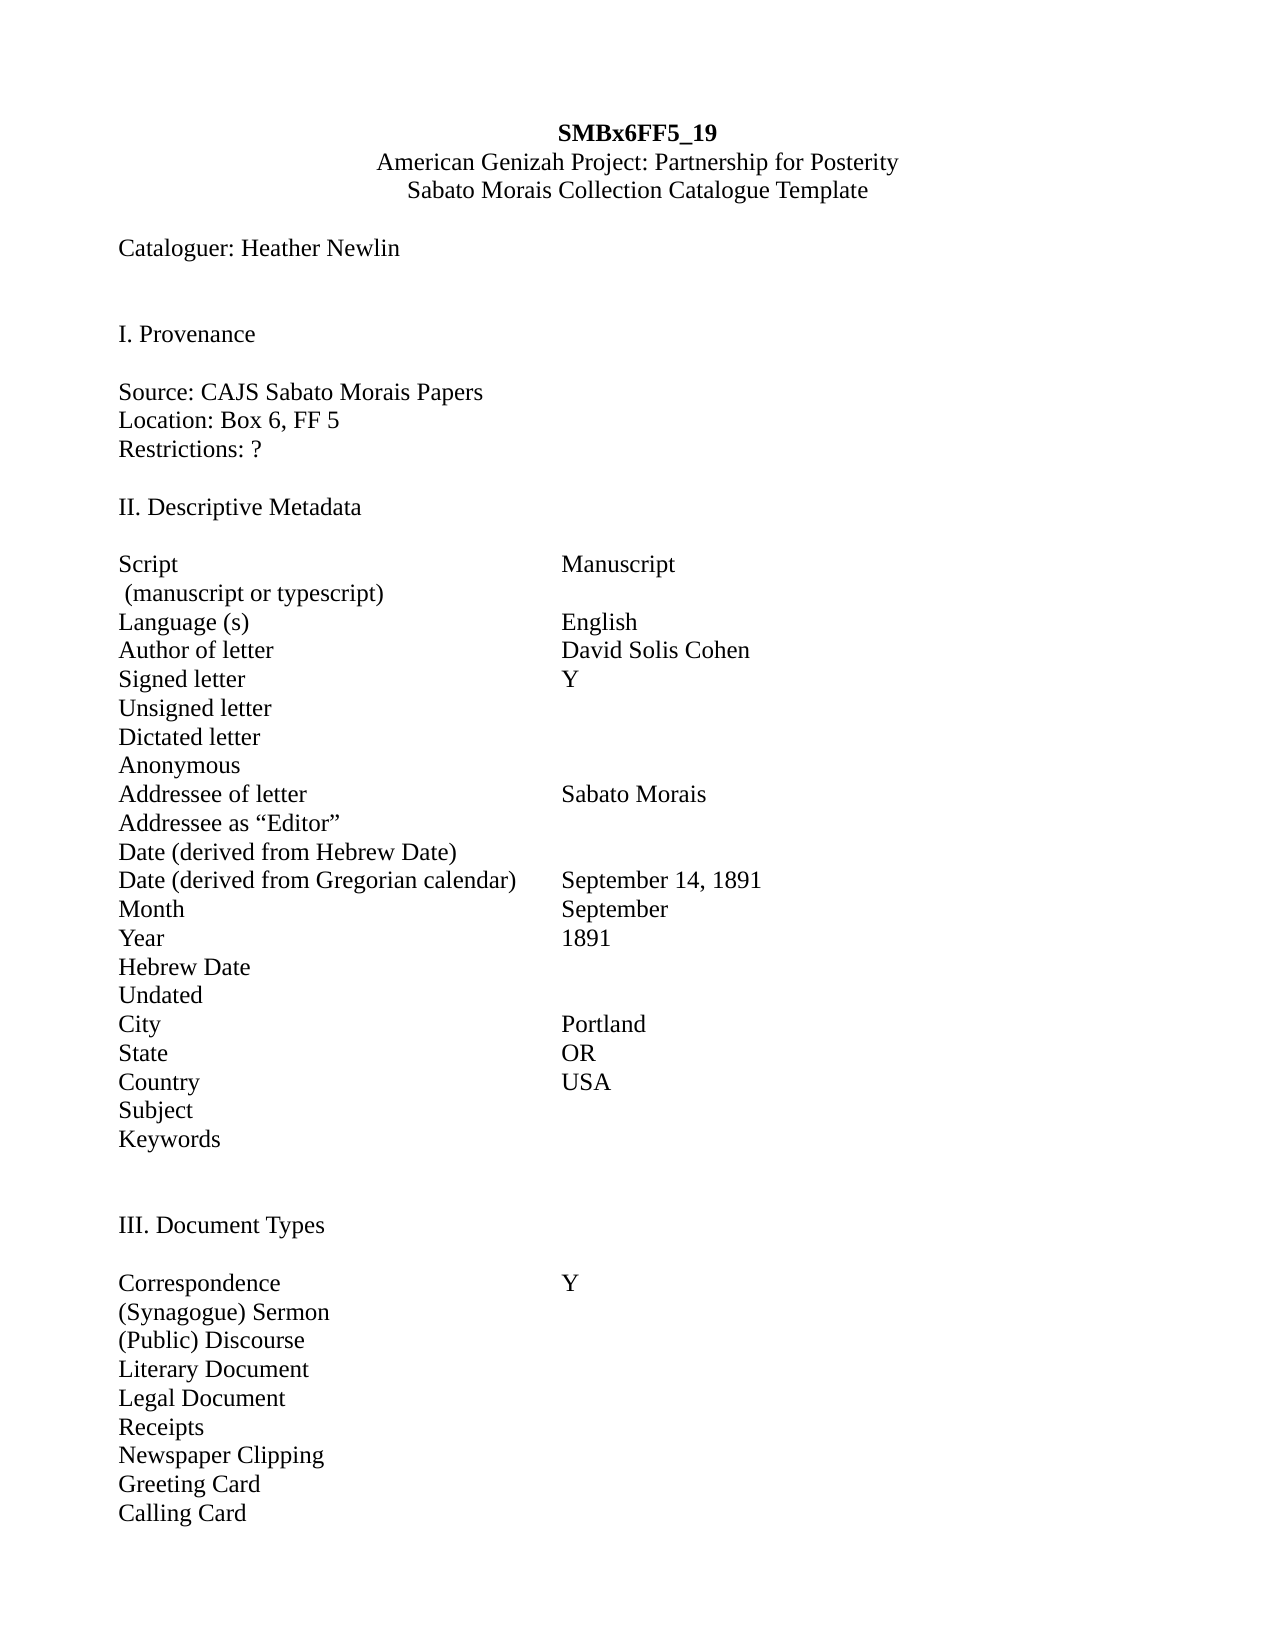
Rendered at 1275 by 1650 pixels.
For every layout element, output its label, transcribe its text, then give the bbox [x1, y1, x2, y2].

text Anonymous [118, 751, 1157, 779]
text Hebrew Date [118, 952, 1157, 981]
text Location: Box 6, FF 5 [118, 406, 1157, 434]
text Legal Document [118, 1383, 1157, 1412]
text Signed letter Y [118, 664, 1157, 693]
text Receipts [118, 1412, 1157, 1441]
text Correspondence Y [118, 1268, 1157, 1297]
text SMBx6FF5_19 [118, 118, 1157, 147]
text Undated [118, 981, 1157, 1009]
text Month September [118, 894, 1157, 923]
text Restrictions: ? [118, 434, 1157, 463]
text II. Descriptive Metadata [118, 492, 1157, 521]
text City Portland [118, 1009, 1157, 1038]
text Unsigned letter [118, 693, 1157, 722]
text I. Provenance [118, 319, 1157, 348]
text Literary Document [118, 1354, 1157, 1383]
text Keywords [118, 1124, 1157, 1153]
text Calling Card [118, 1498, 1157, 1527]
text Source: CAJS Sabato Morais Papers [118, 377, 1157, 406]
text (manuscript or typescript) [118, 578, 1157, 607]
text Country USA [118, 1067, 1157, 1096]
text Greeting Card [118, 1469, 1157, 1498]
text Author of letter David Solis Cohen [118, 636, 1157, 664]
text Date (derived from Gregorian calendar) September 14, 1891 [118, 866, 1157, 894]
text (Public) Discourse [118, 1326, 1157, 1354]
text Sabato Morais Collection Catalogue Template [118, 176, 1157, 204]
text III. Document Types [118, 1211, 1157, 1239]
text American Genizah Project: Partnership for Posterity [118, 147, 1157, 176]
text Language (s) English [118, 607, 1157, 636]
text Subject [118, 1096, 1157, 1124]
text Addressee of letter Sabato Morais [118, 779, 1157, 808]
text Year 1891 [118, 923, 1157, 952]
text Newspaper Clipping [118, 1441, 1157, 1469]
text Date (derived from Hebrew Date) [118, 837, 1157, 866]
text (Synagogue) Sermon [118, 1297, 1157, 1326]
text Script Manuscript [118, 549, 1157, 578]
text Dictated letter [118, 722, 1157, 751]
text Addressee as “Editor” [118, 808, 1157, 837]
text Cataloguer: Heather Newlin [118, 233, 1157, 262]
text State OR [118, 1038, 1157, 1067]
